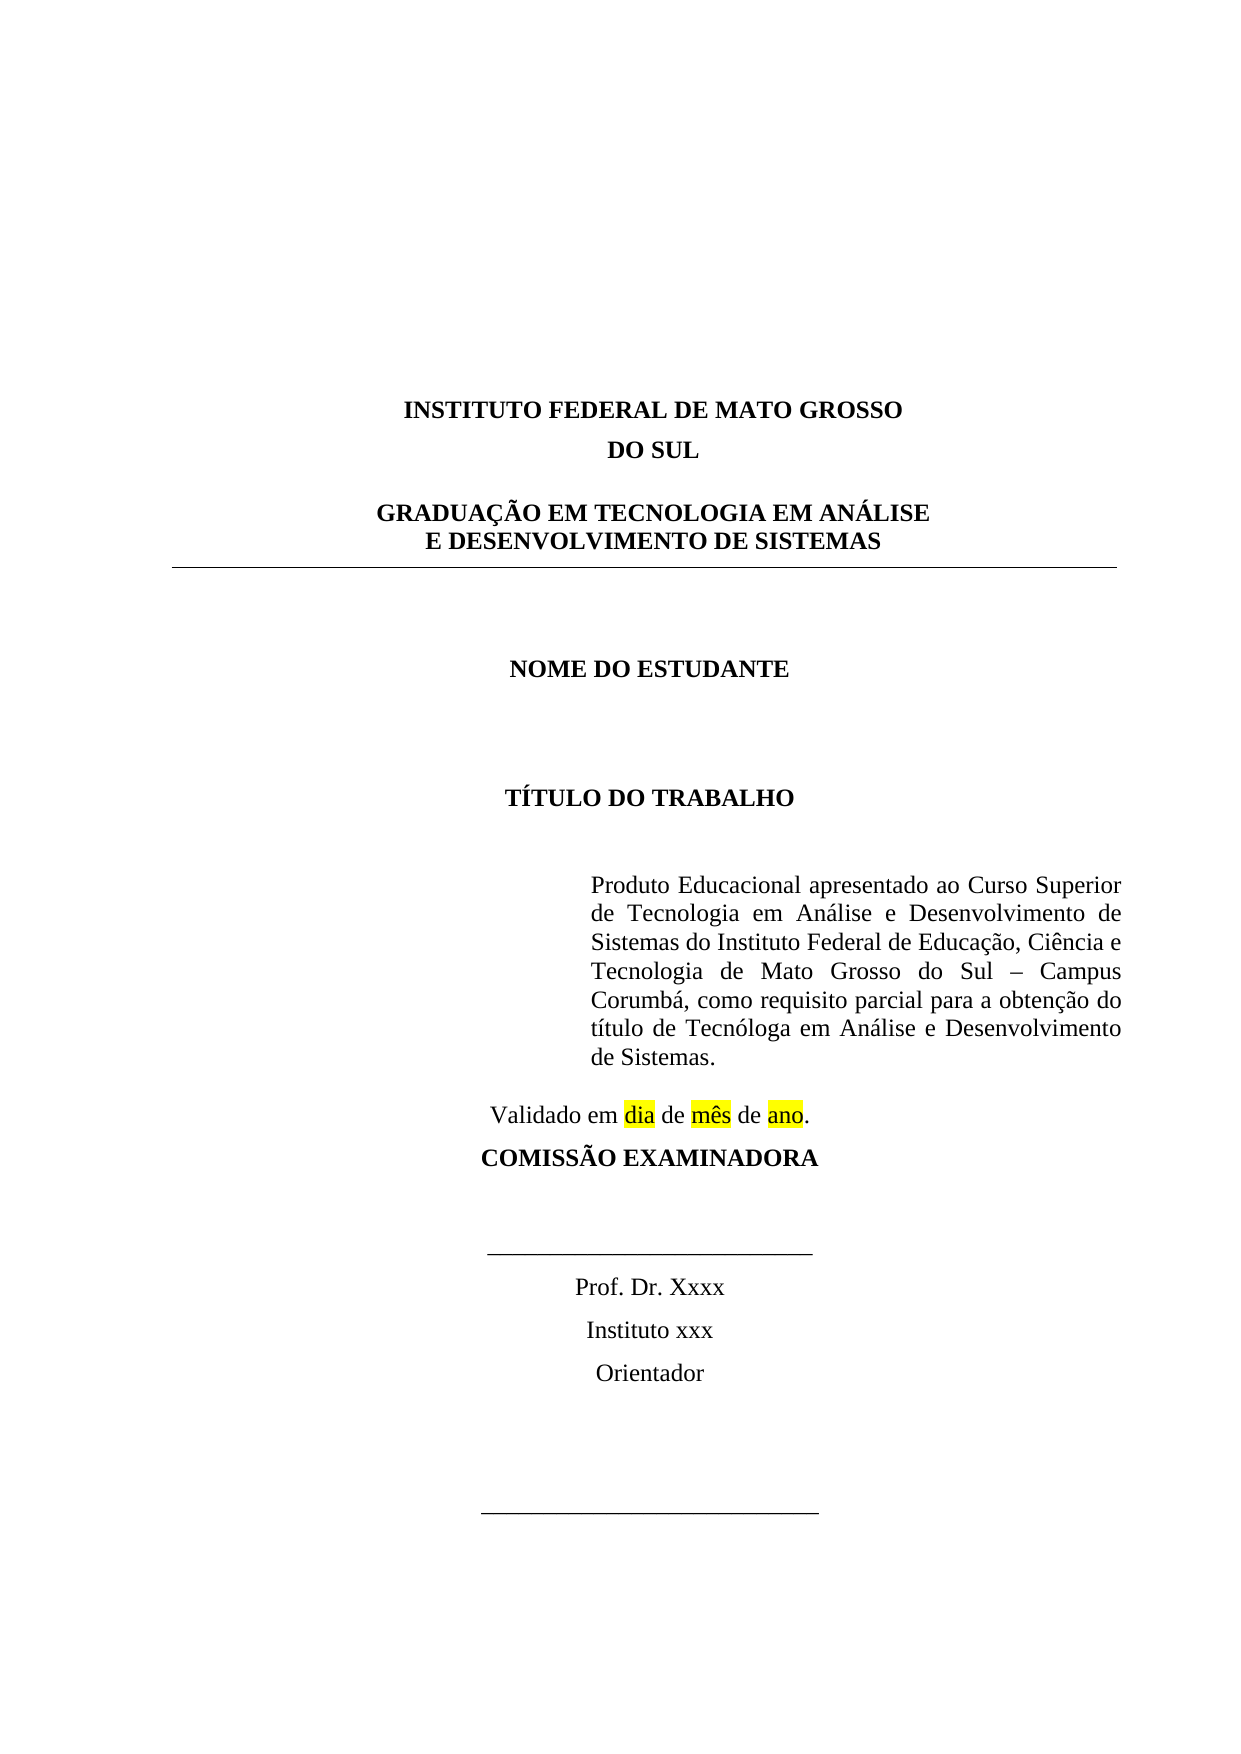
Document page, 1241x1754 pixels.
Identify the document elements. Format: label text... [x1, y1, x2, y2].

list Orientador [177, 1358, 1122, 1387]
list __________________________ [177, 1229, 1122, 1258]
table_header [172, 383, 365, 567]
list Prof. Dr. Xxxx [177, 1272, 1122, 1301]
list Produto Educacional apresentado ao Curso Superior de Tecnologia em Análise e Desenvolvimento de Sistemas do Instituto Federal de Educação, Ciência e Tecnologia de Mato Grosso do Sul – Campus Corumbá, como requisito parcial para a obtenção do título de Tecnóloga em Análise e Desenvolvimento de Sistemas. [591, 870, 1122, 1071]
list Instituto xxx [177, 1315, 1122, 1344]
list NOME DO ESTUDANTE [177, 654, 1122, 683]
list COMISSÃO EXAMINADORA [177, 1143, 1122, 1172]
table_header [941, 383, 1117, 567]
table_header INSTITUTO FEDERAL DE MATO GROSSO DO SUL GRADUAÇÃO EM TECNOLOGIA EM ANÁLISE E DESENVOLVIMENTO DE SISTEMAS [365, 383, 941, 567]
list TÍTULO DO TRABALHO [177, 783, 1122, 812]
list Validado em dia de mês de ano. [177, 1100, 1122, 1128]
list ___________________________ [177, 1488, 1122, 1517]
